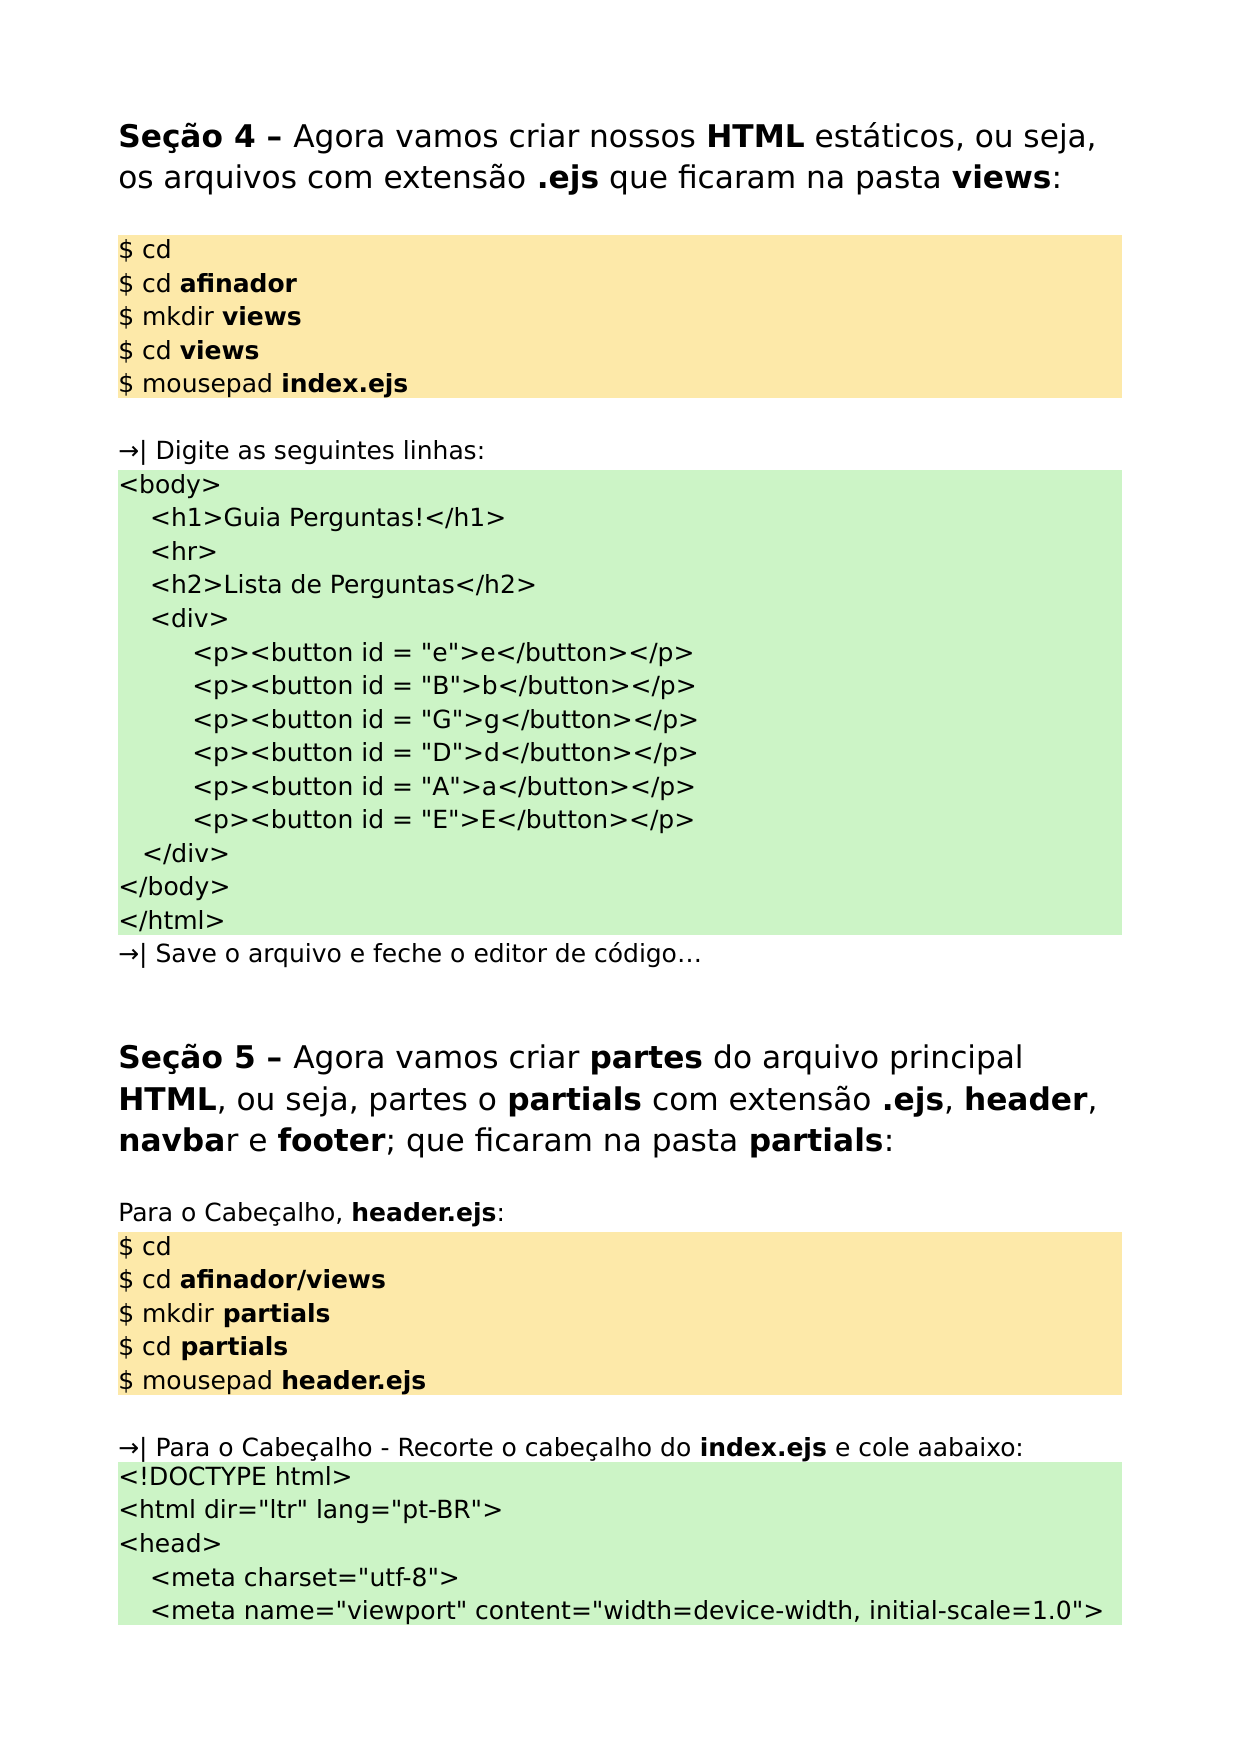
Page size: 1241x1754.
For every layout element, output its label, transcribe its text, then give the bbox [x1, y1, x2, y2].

text →| Digite as seguintes linhas: [118, 436, 1122, 466]
text $ cd views [118, 336, 1122, 365]
text →| Para o Cabeçalho - Recorte o cabeçalho do index.ejs e cole aabaixo: [118, 1433, 1122, 1462]
text <div> [118, 604, 1122, 633]
text Para o Cabeçalho, header.ejs: [118, 1198, 1122, 1227]
text <p><button id = "B">b</button></p> [118, 671, 1122, 700]
text </body> [118, 872, 1122, 902]
text <body> [118, 470, 1122, 499]
text $ cd [118, 235, 1122, 264]
text $ cd afinador/views [118, 1265, 1122, 1294]
text <p><button id = "G">g</button></p> [118, 705, 1122, 734]
text Seção 4 – Agora vamos criar nossos HTML estáticos, ou seja, os arquivos com extensão .ejs que ficaram na pasta views: [118, 118, 1122, 196]
text $ mousepad index.ejs [118, 369, 1122, 398]
text →| Save o arquivo e feche o editor de código… [118, 939, 1122, 969]
text <p><button id = "A">a</button></p> [118, 772, 1122, 801]
text <hr> [118, 537, 1122, 566]
text <html dir="ltr" lang="pt-BR"> [118, 1496, 1122, 1525]
text <h2>Lista de Perguntas</h2> [118, 571, 1122, 600]
text </div> [118, 839, 1122, 868]
text $ mousepad header.ejs [118, 1366, 1122, 1395]
text <p><button id = "D">d</button></p> [118, 738, 1122, 767]
text <p><button id = "e">e</button></p> [118, 638, 1122, 667]
text $ cd partials [118, 1332, 1122, 1361]
text $ mkdir partials [118, 1299, 1122, 1328]
text <meta charset="utf-8"> [118, 1563, 1122, 1592]
text $ cd afinador $ mkdir views [118, 269, 1122, 331]
text <meta name="viewport" content="width=device-width, initial-scale=1.0"> [118, 1596, 1122, 1625]
text <p><button id = "E">E</button></p> [118, 805, 1122, 834]
text $ cd [118, 1232, 1122, 1261]
text </html> [118, 906, 1122, 935]
text <head> [118, 1529, 1122, 1558]
text Seção 5 – Agora vamos criar partes do arquivo principal HTML, ou seja, partes o partials com extensão .ejs, header, navbar e footer; que ficaram na pasta partials: [118, 1039, 1122, 1159]
text <h1>Guia Perguntas!</h1> [118, 503, 1122, 533]
text <!DOCTYPE html> [118, 1462, 1122, 1491]
